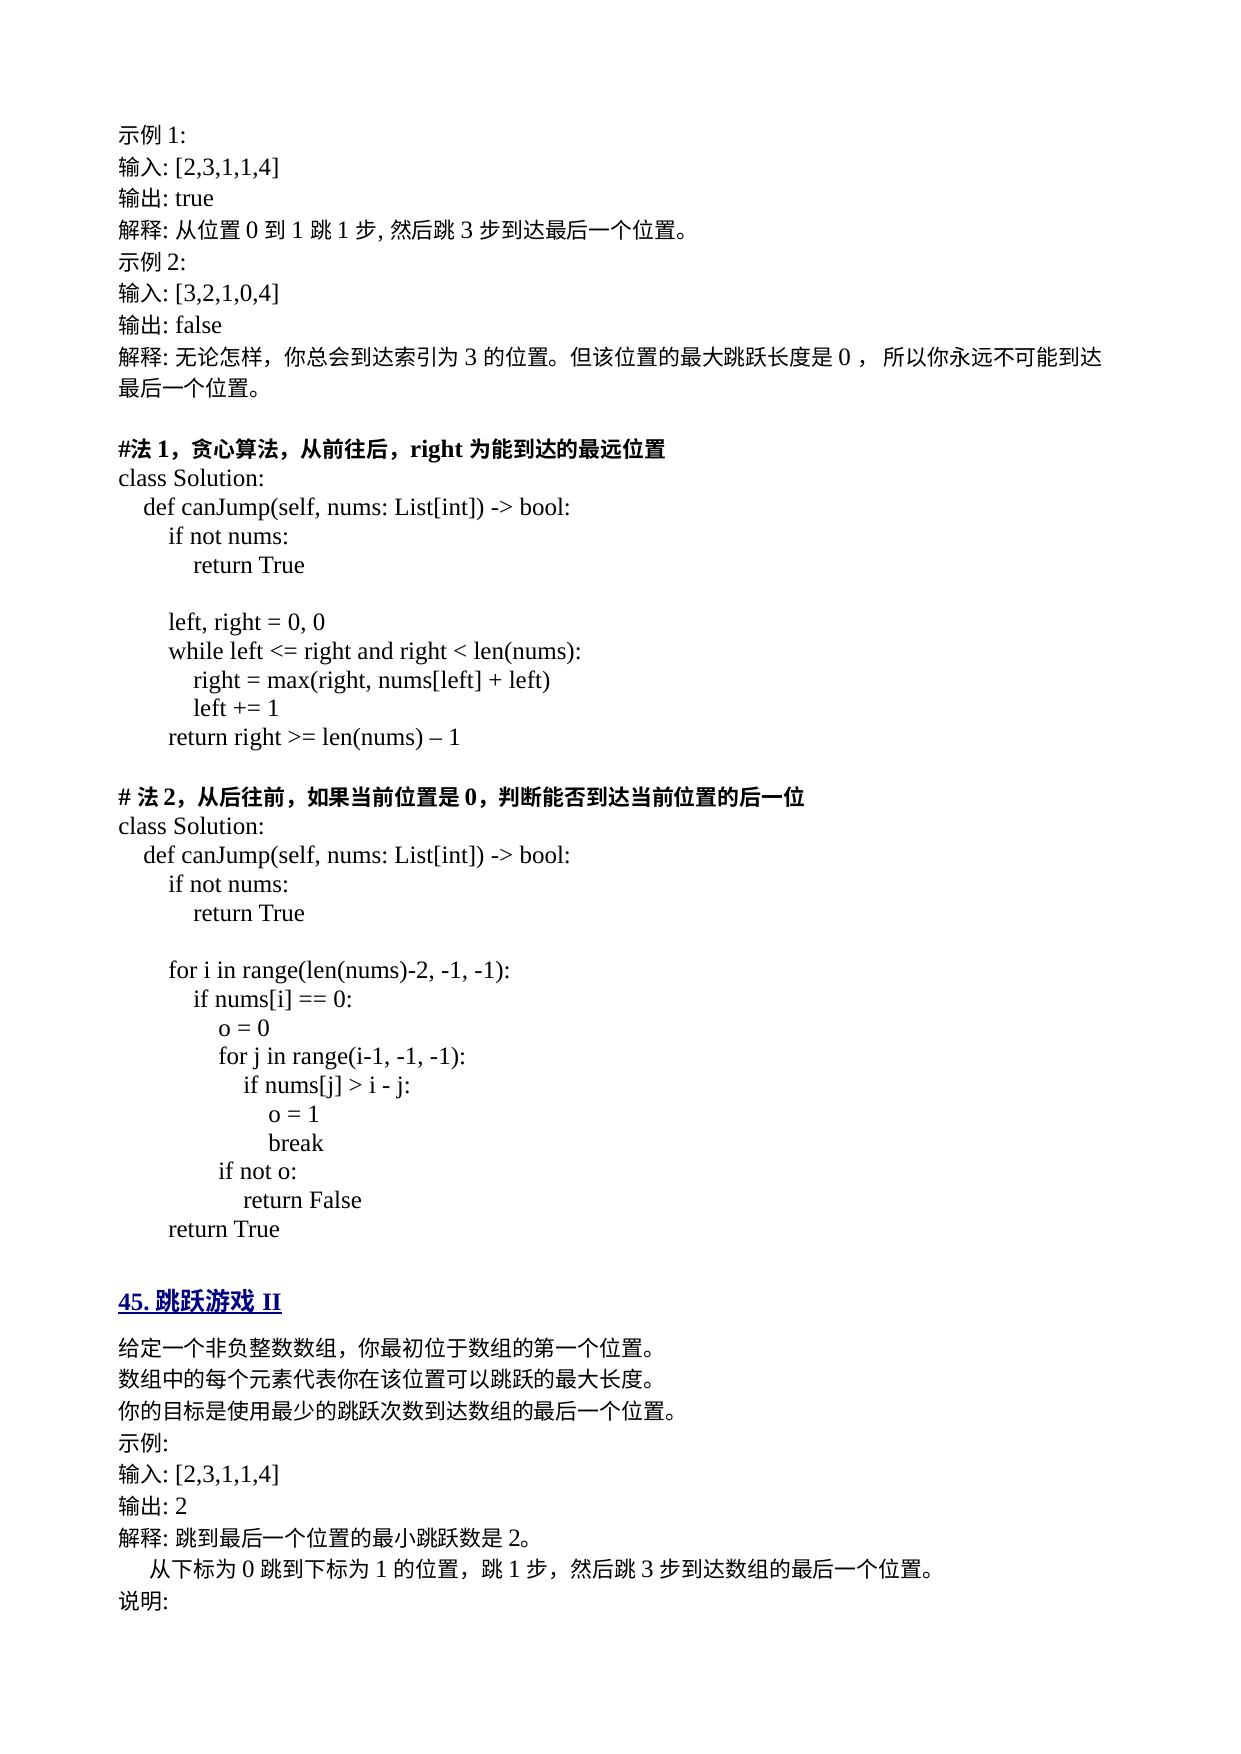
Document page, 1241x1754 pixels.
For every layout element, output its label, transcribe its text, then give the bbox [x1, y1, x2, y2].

text left, right = 0, 0 [118, 607, 1122, 636]
text if not nums: [118, 521, 1122, 550]
text 解释: 跳到最后一个位置的最小跳跃数是 2。 [118, 1521, 1122, 1552]
subtitle 45. 跳跃游戏 II [118, 1284, 1122, 1318]
text return False [118, 1185, 1122, 1214]
text 输入: [3,2,1,0,4] [118, 276, 1122, 308]
text o = 0 [118, 1013, 1122, 1041]
text return True [118, 1214, 1122, 1243]
text if nums[j] > i - j: [118, 1070, 1122, 1099]
text if not nums: [118, 869, 1122, 898]
text while left <= right and right < len(nums): [118, 636, 1122, 665]
text class Solution: [118, 463, 1122, 492]
text return right >= len(nums) – 1 [118, 722, 1122, 751]
text 给定一个非负整数数组，你最初位于数组的第一个位置。 [118, 1331, 1122, 1362]
text def canJump(self, nums: List[int]) -> bool: [118, 492, 1122, 521]
text 示例 1: [118, 118, 1122, 150]
text def canJump(self, nums: List[int]) -> bool: [118, 840, 1122, 869]
text left += 1 [118, 693, 1122, 722]
text if nums[i] == 0: [118, 984, 1122, 1013]
text 输出: false [118, 308, 1122, 340]
text right = max(right, nums[left] + left) [118, 665, 1122, 693]
text #法1，贪心算法，从前往后，right 为能到达的最远位置 [118, 432, 1122, 463]
text 输出: true [118, 181, 1122, 213]
text 输入: [2,3,1,1,4] [118, 1457, 1122, 1489]
text 你的目标是使用最少的跳跃次数到达数组的最后一个位置。 [118, 1394, 1122, 1426]
text for j in range(i-1, -1, -1): [118, 1041, 1122, 1070]
text for i in range(len(nums)-2, -1, -1): [118, 955, 1122, 984]
text # 法2，从后往前，如果当前位置是0，判断能否到达当前位置的后一位 [118, 780, 1122, 811]
text 从下标为 0 跳到下标为 1 的位置，跳 1 步，然后跳 3 步到达数组的最后一个位置。 [118, 1552, 1122, 1584]
text 输出: 2 [118, 1489, 1122, 1521]
text 输入: [2,3,1,1,4] [118, 150, 1122, 181]
text 解释: 从位置 0 到 1 跳 1 步, 然后跳 3 步到达最后一个位置。 [118, 213, 1122, 245]
text break [118, 1128, 1122, 1156]
text 数组中的每个元素代表你在该位置可以跳跃的最大长度。 [118, 1362, 1122, 1394]
text 示例: [118, 1426, 1122, 1457]
text 示例 2: [118, 245, 1122, 276]
text 解释: 无论怎样，你总会到达索引为 3 的位置。但该位置的最大跳跃长度是 0 ， 所以你永远不可能到达最后一个位置。 [118, 340, 1122, 403]
text class Solution: [118, 811, 1122, 840]
text if not o: [118, 1156, 1122, 1185]
text return True [118, 550, 1122, 578]
text return True [118, 898, 1122, 926]
text o = 1 [118, 1099, 1122, 1128]
text 说明: [118, 1584, 1122, 1616]
